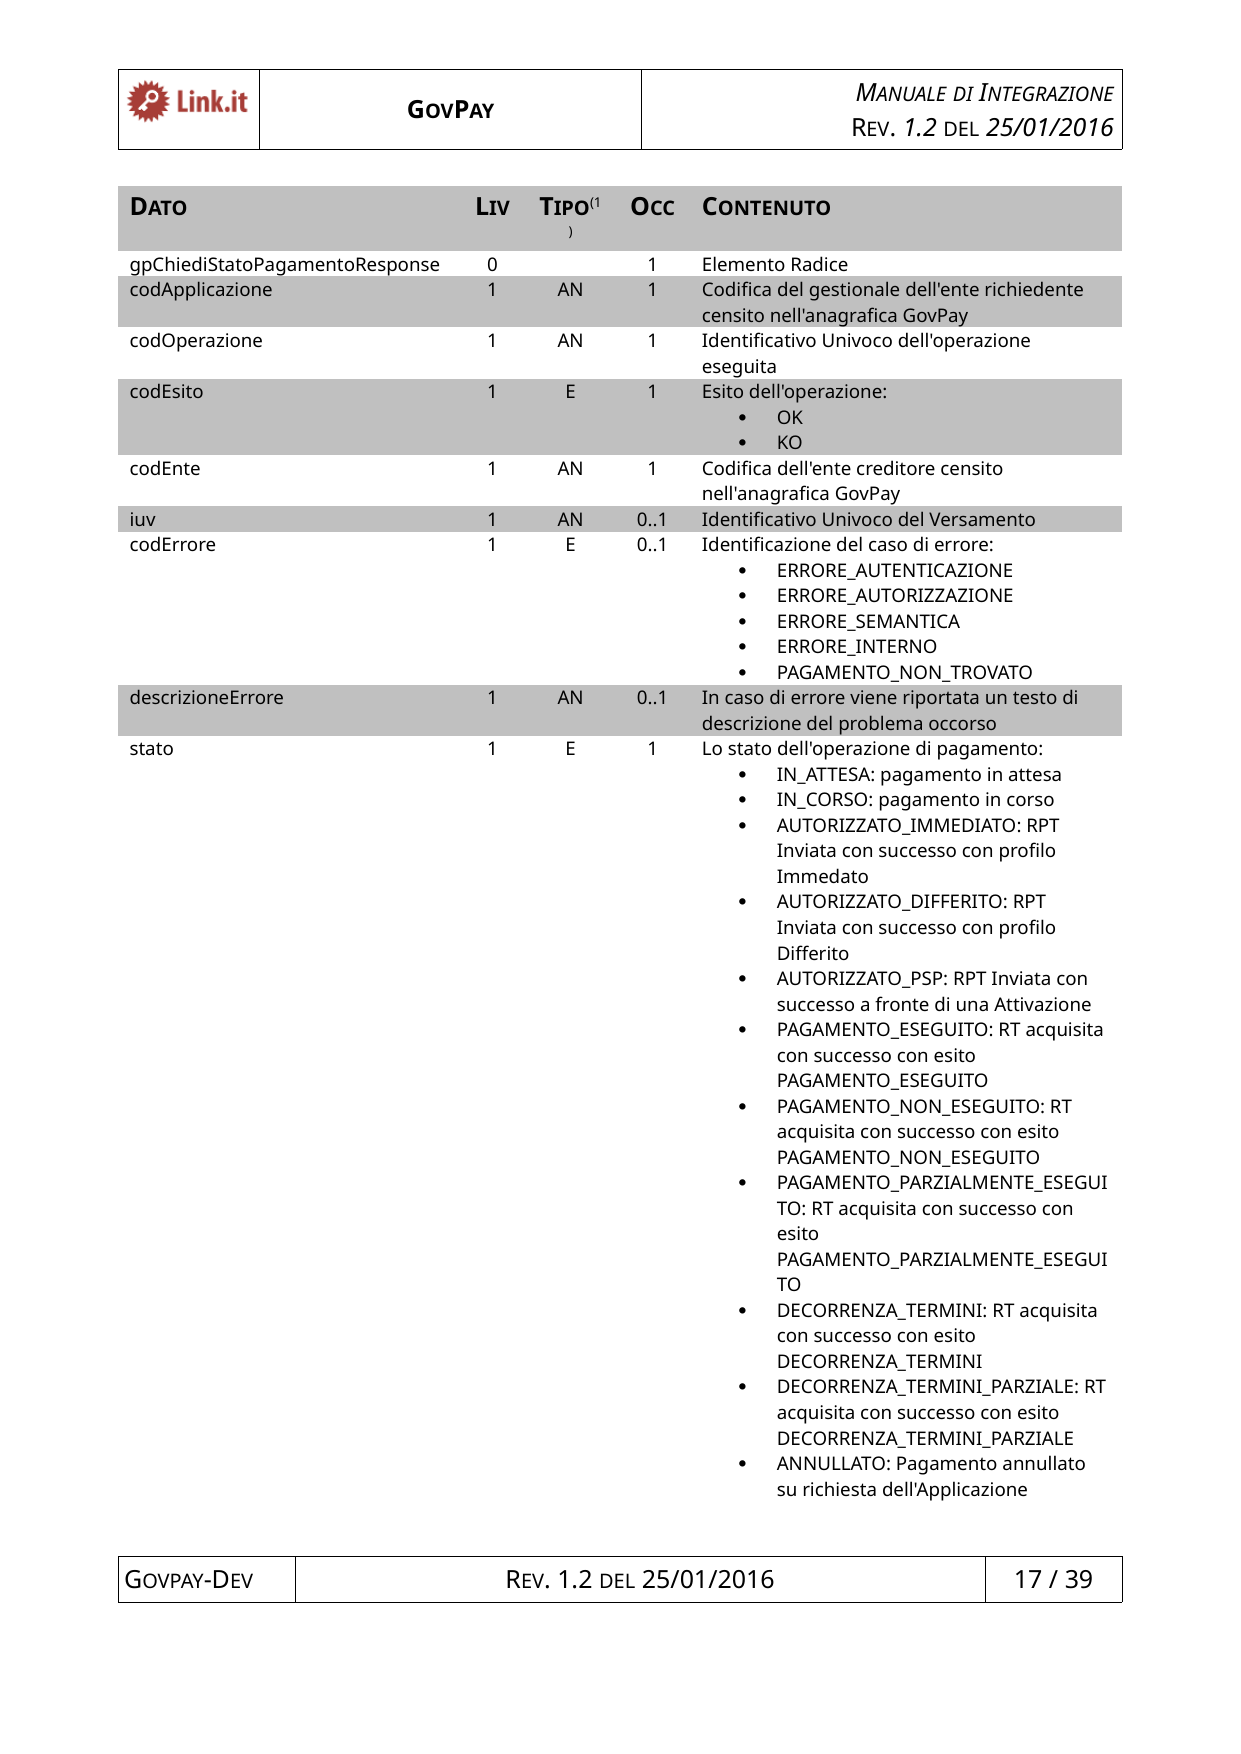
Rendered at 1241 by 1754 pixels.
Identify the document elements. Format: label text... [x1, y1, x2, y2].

table_cell 1 [458, 736, 526, 1501]
table_cell stato [118, 736, 458, 1501]
table_cell gpChiediStatoPagamentoResponse [118, 251, 458, 276]
table_cell codEsito [118, 379, 458, 455]
table_cell 1 [614, 736, 690, 1501]
table_cell Contenuto [690, 186, 1122, 251]
table_cell 0..1 [614, 685, 690, 736]
table_cell AN [526, 276, 614, 327]
table_cell codOperazione [118, 328, 458, 378]
table_cell [526, 251, 614, 276]
table_cell AN [526, 685, 614, 736]
table_cell codApplicazione [118, 276, 458, 327]
table_cell 1 [458, 685, 526, 736]
table_cell 0..1 [614, 532, 690, 685]
table_cell 1 [458, 328, 526, 378]
table_cell 1 [458, 532, 526, 685]
picture [123, 75, 254, 128]
table_cell codEnte [118, 455, 458, 506]
table_cell Lo stato dell'operazione di pagamento: IN_ATTESA: pagamento in attesa IN_CORSO: pagamento in corso AUTORIZZATO_IMMEDIATO: RPT Inviata con successo con profilo Immedato AUTORIZZATO_DIFFERITO: RPT Inviata con successo con profilo Differito AUTORIZZATO_PSP: RPT Inviata con successo a fronte di una Attivazione PAGAMENTO_ESEGUITO: RT acquisita con successo con esito PAGAMENTO_ESEGUITO PAGAMENTO_NON_ESEGUITO: RT acquisita con successo con esito PAGAMENTO_NON_ESEGUITO PAGAMENTO_PARZIALMENTE_ESEGUITO: RT acquisita con successo con esito PAGAMENTO_PARZIALMENTE_ESEGUITO DECORRENZA_TERMINI: RT acquisita con successo con esito DECORRENZA_TERMINI DECORRENZA_TERMINI_PARZIALE: RT acquisita con successo con esito DECORRENZA_TERMINI_PARZIALE ANNULLATO: Pagamento annullato su richiesta dell'Applicazione SCADUTO: Data di scadenza del pagamento decorsa FALLITO: RPT inviata e terminata in stato terminale di KO [690, 736, 1122, 1501]
table_cell codErrore [118, 532, 458, 685]
table_cell 1 [614, 328, 690, 378]
table_cell Codifica dell'ente creditore censito nell'anagrafica GovPay [690, 455, 1122, 506]
table_cell E [526, 532, 614, 685]
table_cell 0 [458, 251, 526, 276]
table_cell 1 [458, 506, 526, 532]
table_cell Esito dell'operazione: OK KO [690, 379, 1122, 455]
table_cell Identificazione del caso di errore: ERRORE_AUTENTICAZIONE ERRORE_AUTORIZZAZIONE ERRORE_SEMANTICA ERRORE_INTERNO PAGAMENTO_NON_TROVATO [690, 532, 1122, 685]
table_cell In caso di errore viene riportata un testo di descrizione del problema occorso [690, 685, 1122, 736]
table_cell 1 [458, 455, 526, 506]
table_cell 1 [614, 251, 690, 276]
table_cell 1 [458, 276, 526, 327]
table_cell E [526, 379, 614, 455]
table_cell E [526, 736, 614, 1501]
table_cell AN [526, 328, 614, 378]
table_cell 1 [614, 455, 690, 506]
table_cell AN [526, 506, 614, 532]
table_cell iuv [118, 506, 458, 532]
table_cell descrizioneErrore [118, 685, 458, 736]
table_cell Tipo(1) [526, 186, 614, 251]
table_cell Identificativo Univoco del Versamento [690, 506, 1122, 532]
table_cell 0..1 [614, 506, 690, 532]
table_cell Occ [614, 186, 690, 251]
table_cell 1 [614, 379, 690, 455]
table_cell Codifica del gestionale dell'ente richiedente censito nell'anagrafica GovPay [690, 276, 1122, 327]
table_cell Liv [458, 186, 526, 251]
table_cell Dato [118, 186, 458, 251]
table_cell AN [526, 455, 614, 506]
table_cell Elemento Radice [690, 251, 1122, 276]
table_cell Identificativo Univoco dell'operazione eseguita [690, 328, 1122, 378]
table_cell 1 [458, 379, 526, 455]
table_cell 1 [614, 276, 690, 327]
